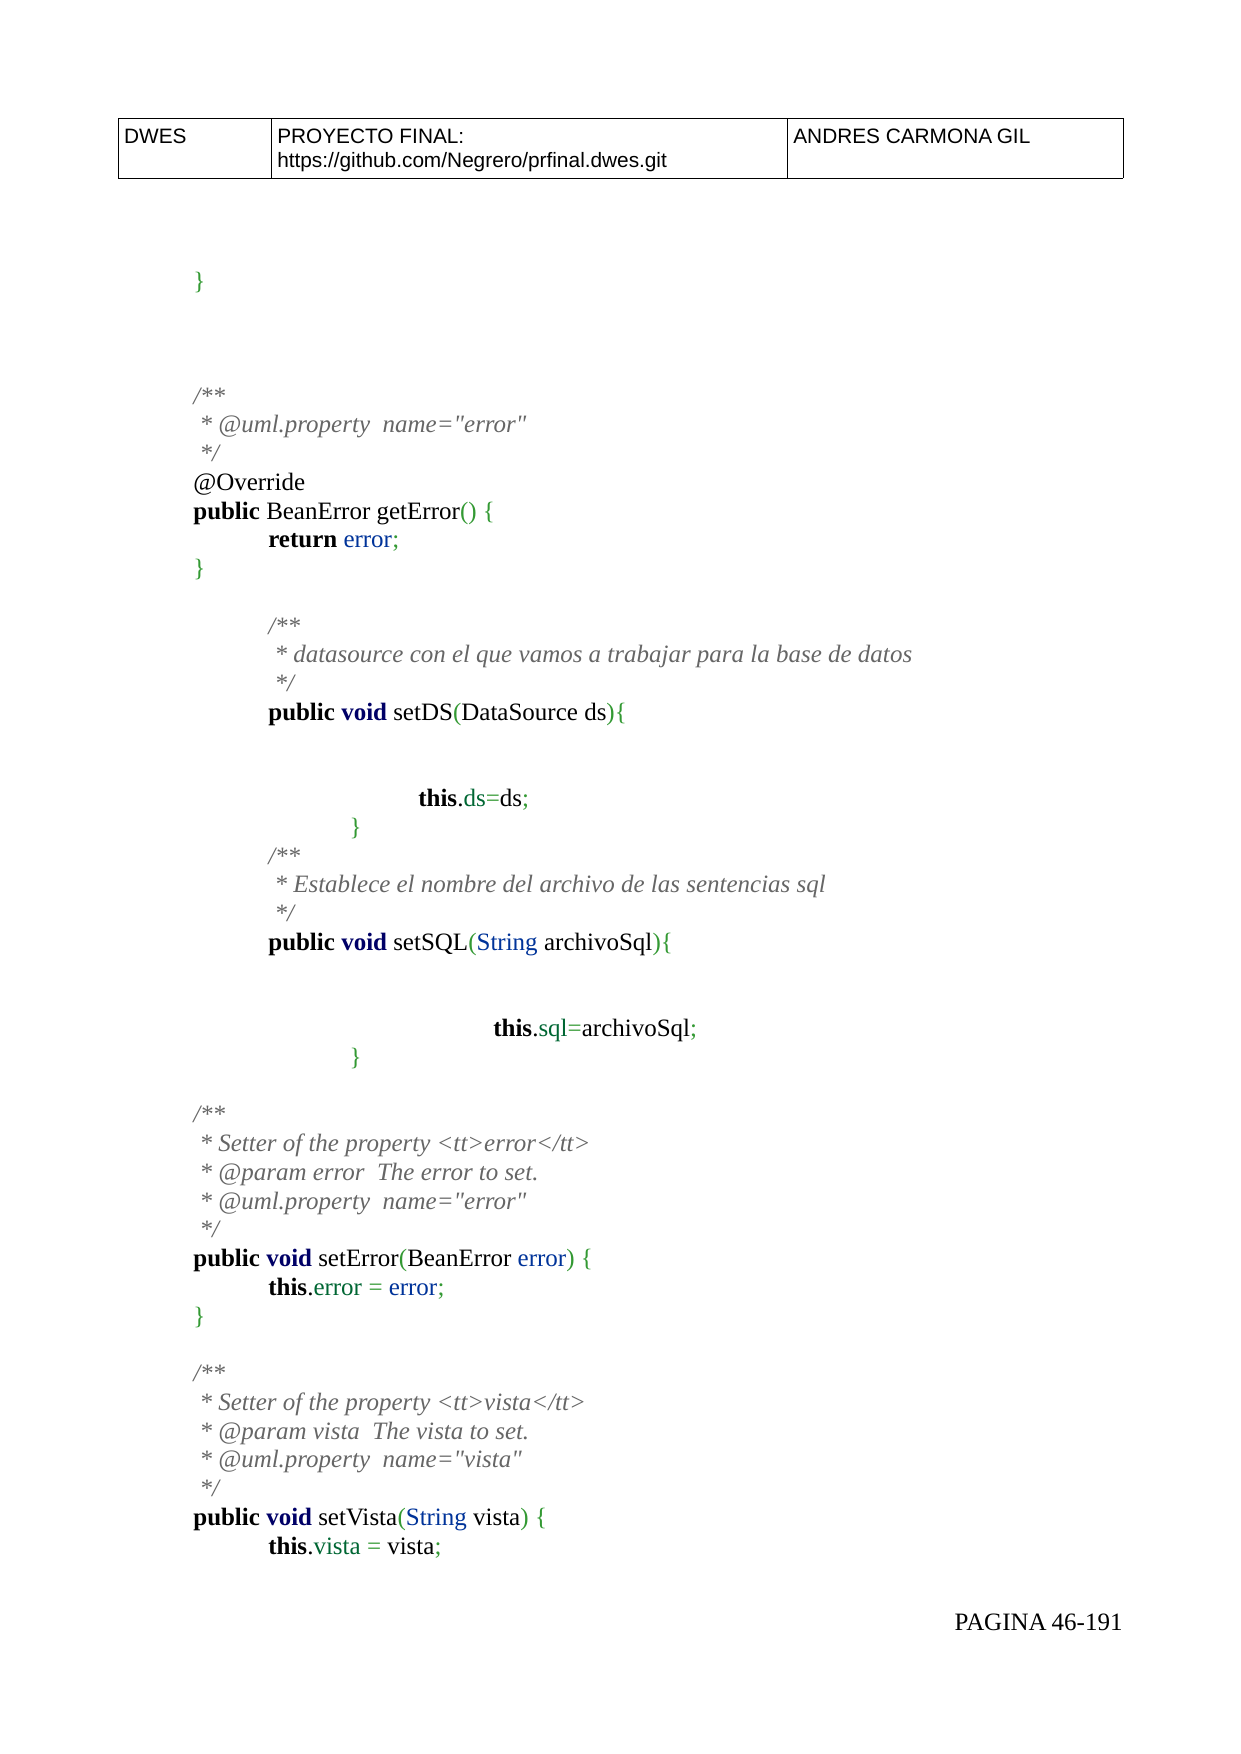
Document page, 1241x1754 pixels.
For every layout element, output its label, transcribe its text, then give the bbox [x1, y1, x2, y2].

text /** [118, 611, 1122, 639]
text * Setter of the property <tt>vista</tt> [118, 1387, 1122, 1416]
text @Override [118, 467, 1122, 496]
text /** [118, 1099, 1122, 1128]
text */ [118, 1214, 1122, 1243]
text /** [118, 1358, 1122, 1387]
text */ [118, 668, 1122, 697]
text public void setSQL(String archivoSql){ [118, 927, 1122, 956]
text this.error = error; [118, 1272, 1122, 1301]
text */ [118, 898, 1122, 927]
text } [118, 266, 1122, 294]
text * Setter of the property <tt>error</tt> [118, 1128, 1122, 1157]
text * @param error The error to set. [118, 1157, 1122, 1186]
text } [118, 1042, 1122, 1071]
text public void setVista(String vista) { [118, 1502, 1122, 1531]
text * Establece el nombre del archivo de las sentencias sql [118, 869, 1122, 898]
text * @param vista The vista to set. [118, 1416, 1122, 1444]
text * @uml.property name="vista" [118, 1444, 1122, 1473]
text public BeanError getError() { [118, 496, 1122, 524]
text * datasource con el que vamos a trabajar para la base de datos [118, 639, 1122, 668]
text * @uml.property name="error" [118, 1186, 1122, 1214]
text } [118, 553, 1122, 582]
text return error; [118, 524, 1122, 553]
text * @uml.property name="error" [118, 409, 1122, 438]
text this.ds=ds; [118, 783, 1122, 812]
text this.vista = vista; [118, 1531, 1122, 1559]
text public void setError(BeanError error) { [118, 1243, 1122, 1272]
text */ [118, 438, 1122, 467]
text /** [118, 841, 1122, 869]
text } [118, 812, 1122, 841]
text public void setDS(DataSource ds){ [118, 697, 1122, 726]
text this.sql=archivoSql; [118, 1013, 1122, 1042]
text /** [118, 381, 1122, 409]
text } [118, 1301, 1122, 1329]
text */ [118, 1473, 1122, 1502]
